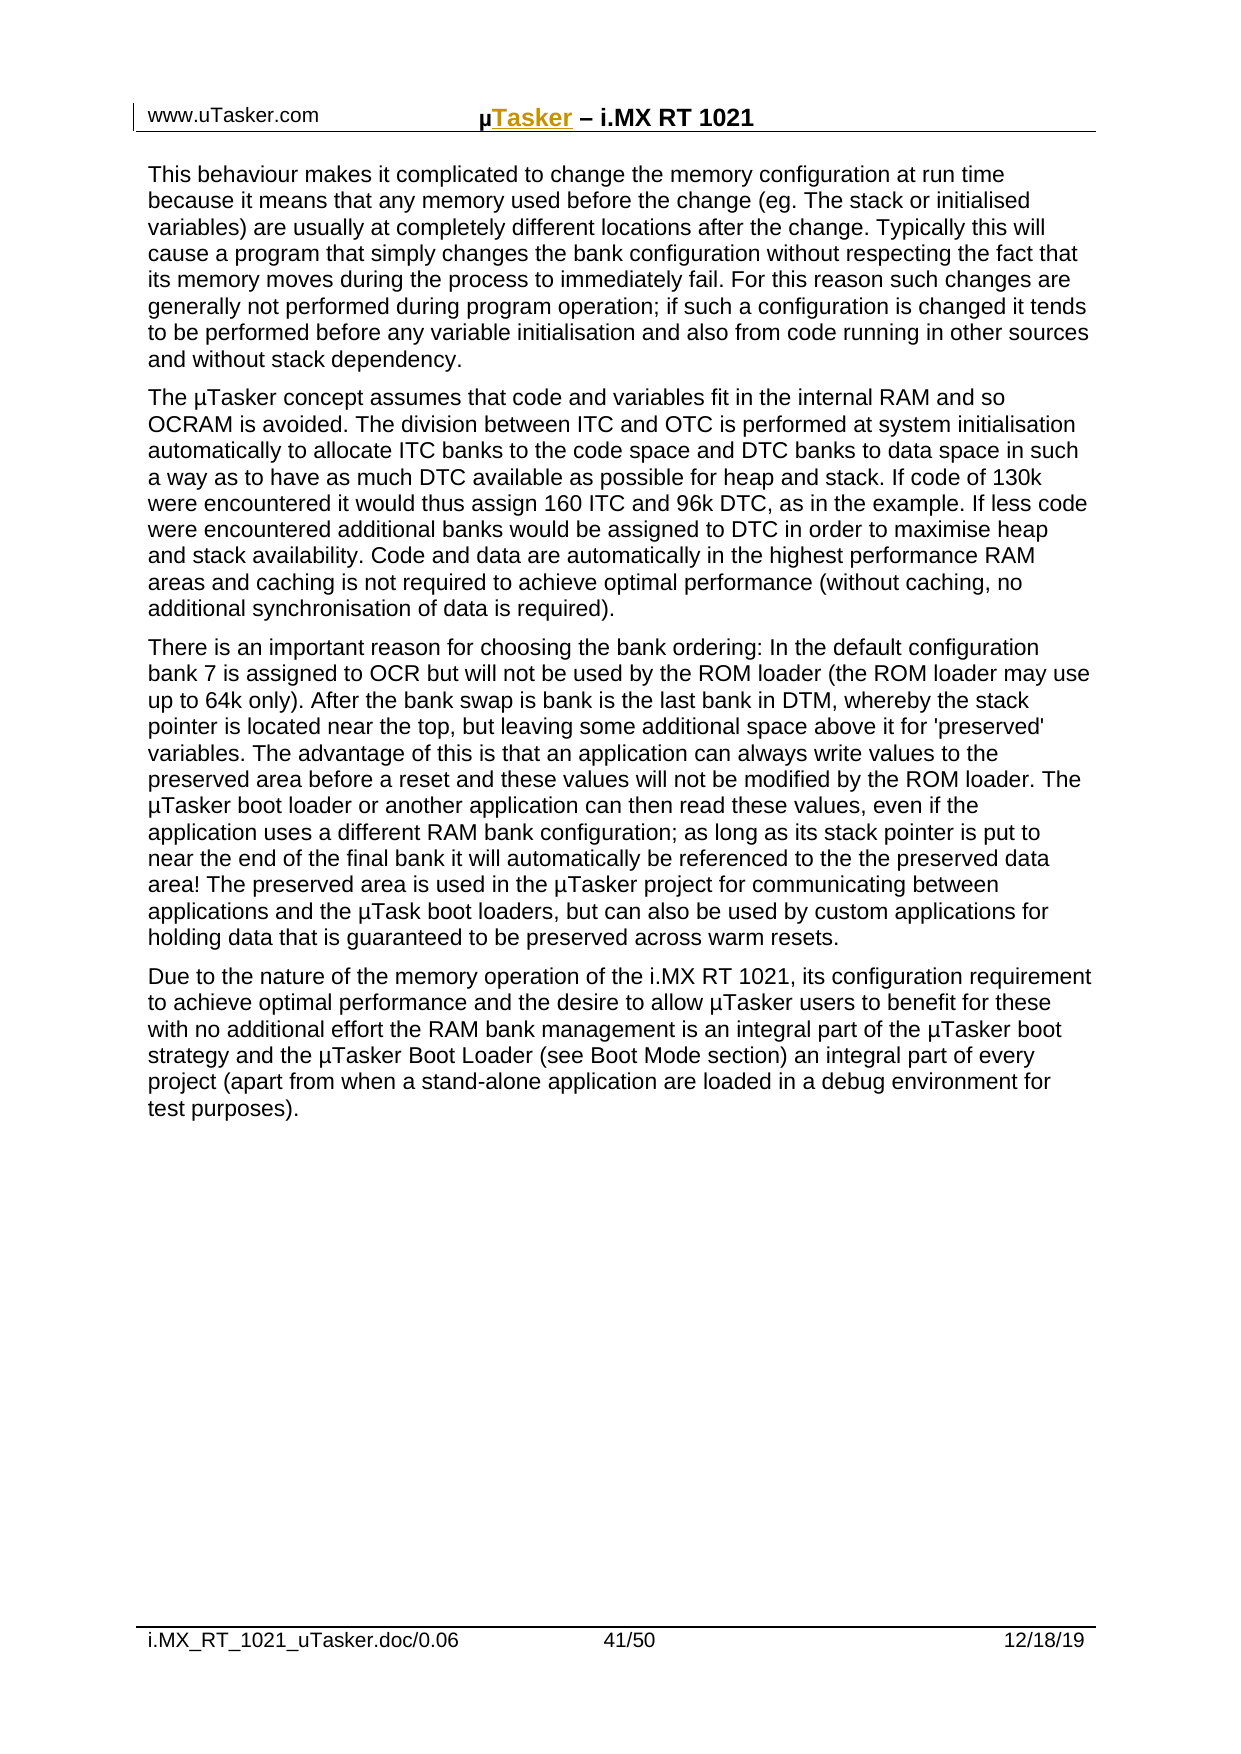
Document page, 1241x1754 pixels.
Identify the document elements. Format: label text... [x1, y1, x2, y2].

text There is an important reason for choosing the bank ordering: In the default configuration bank 7 is assigned to OCR but will not be used by the ROM loader (the ROM loader may use up to 64k only). After the bank swap is bank is the last bank in DTM, whereby the stack pointer is located near the top, but leaving some additional space above it for 'preserved' variables. The advantage of this is that an application can always write values to the preserved area before a reset and these values will not be modified by the ROM loader. The µTasker boot loader or another application can then read these values, even if the application uses a different RAM bank configuration; as long as its stack pointer is put to near the end of the final bank it will automatically be referenced to the the preserved data area! The preserved area is used in the µTasker project for communicating between applications and the µTask boot loaders, but can also be used by custom applications for holding data that is guaranteed to be preserved across warm resets. [148, 634, 1093, 950]
text This behaviour makes it complicated to change the memory configuration at run time because it means that any memory used before the change (eg. The stack or initialised variables) are usually at completely different locations after the change. Typically this will cause a program that simply changes the bank configuration without respecting the fact that its memory moves during the process to immediately fail. For this reason such changes are generally not performed during program operation; if such a configuration is changed it tends to be performed before any variable initialisation and also from code running in other sources and without stack dependency. [148, 161, 1093, 372]
text Due to the nature of the memory operation of the i.MX RT 1021, its configuration requirement to achieve optimal performance and the desire to allow µTasker users to benefit for these with no additional effort the RAM bank management is an integral part of the µTasker boot strategy and the µTasker Boot Loader (see Boot Mode section) an integral part of every project (apart from when a stand-alone application are loaded in a debug environment for test purposes). [148, 963, 1093, 1121]
text The µTasker concept assumes that code and variables fit in the internal RAM and so OCRAM is avoided. The division between ITC and OTC is performed at system initialisation automatically to allocate ITC banks to the code space and DTC banks to data space in such a way as to have as much DTC available as possible for heap and stack. If code of 130k were encountered it would thus assign 160 ITC and 96k DTC, as in the example. If less code were encountered additional banks would be assigned to DTC in order to maximise heap and stack availability. Code and data are automatically in the highest performance RAM areas and caching is not required to achieve optimal performance (without caching, no additional synchronisation of data is required). [148, 384, 1093, 622]
